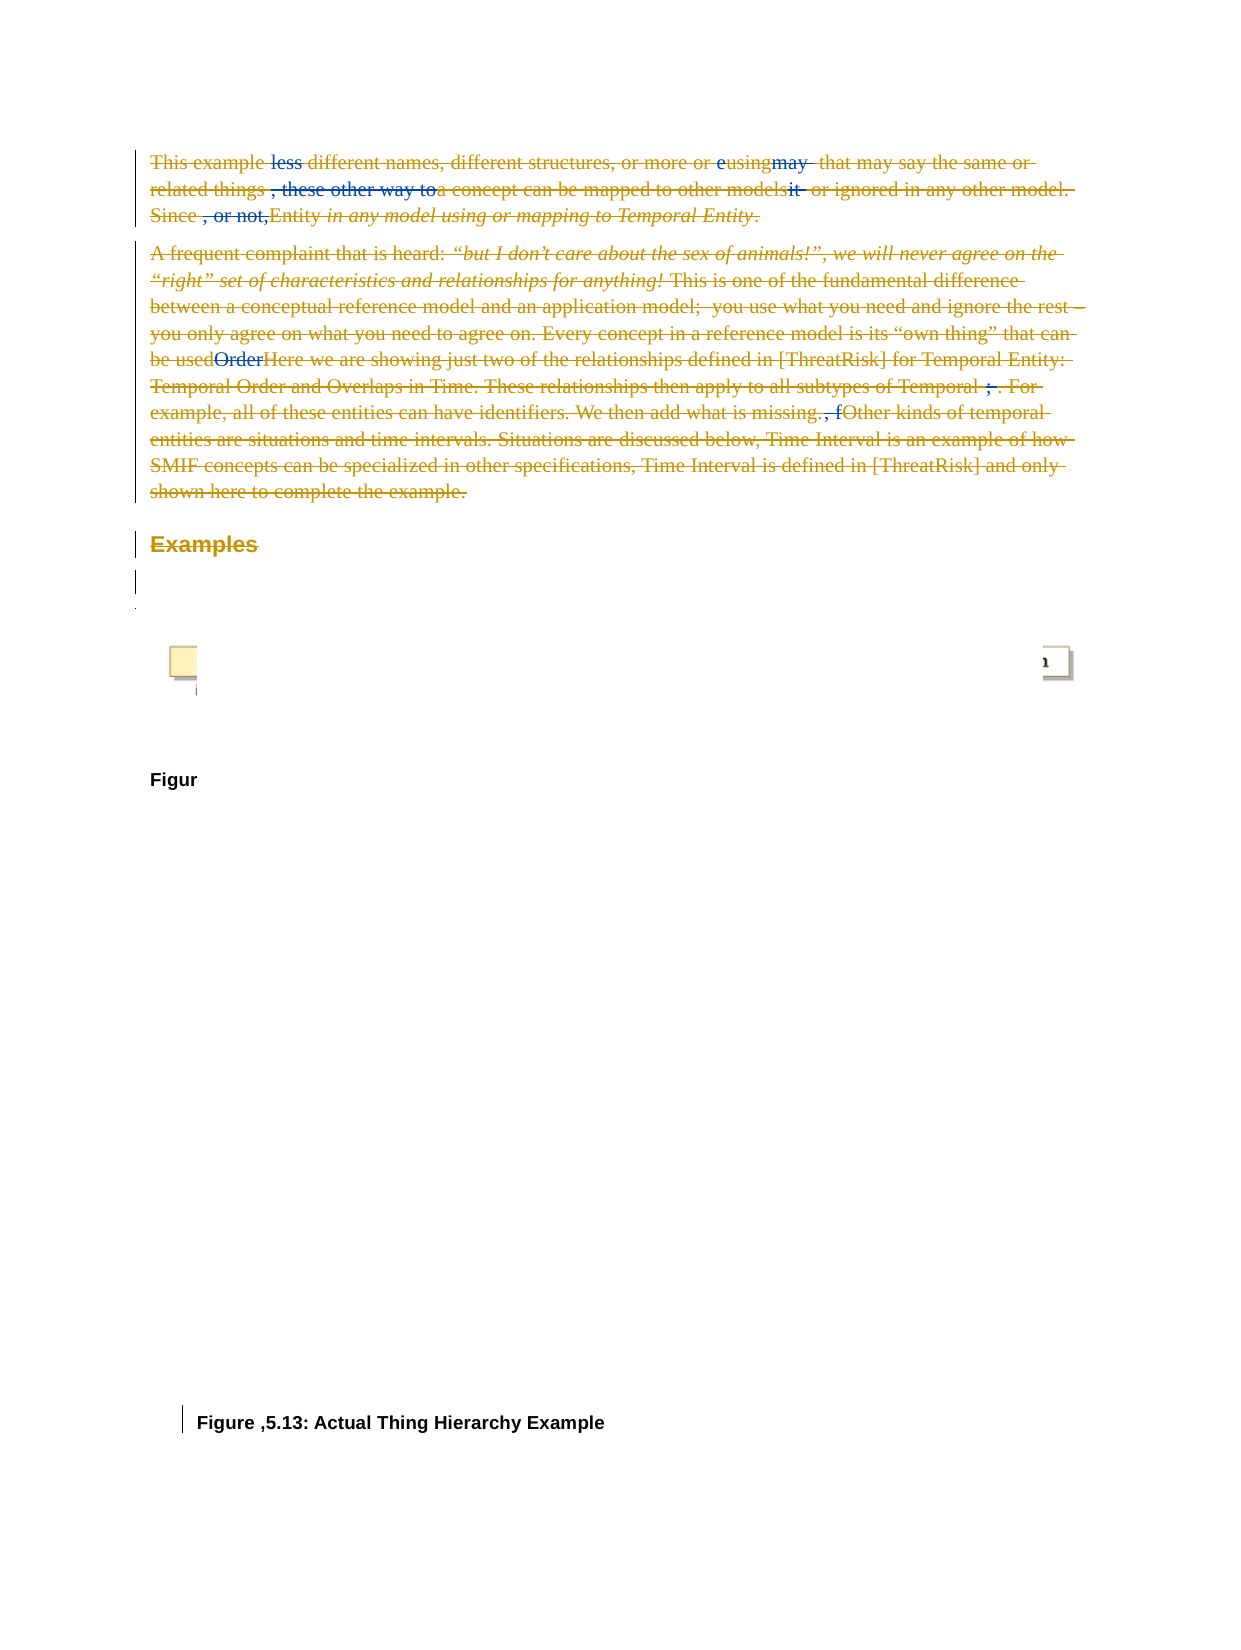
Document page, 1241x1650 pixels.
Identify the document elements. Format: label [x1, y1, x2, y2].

picture [150, 625, 1090, 763]
